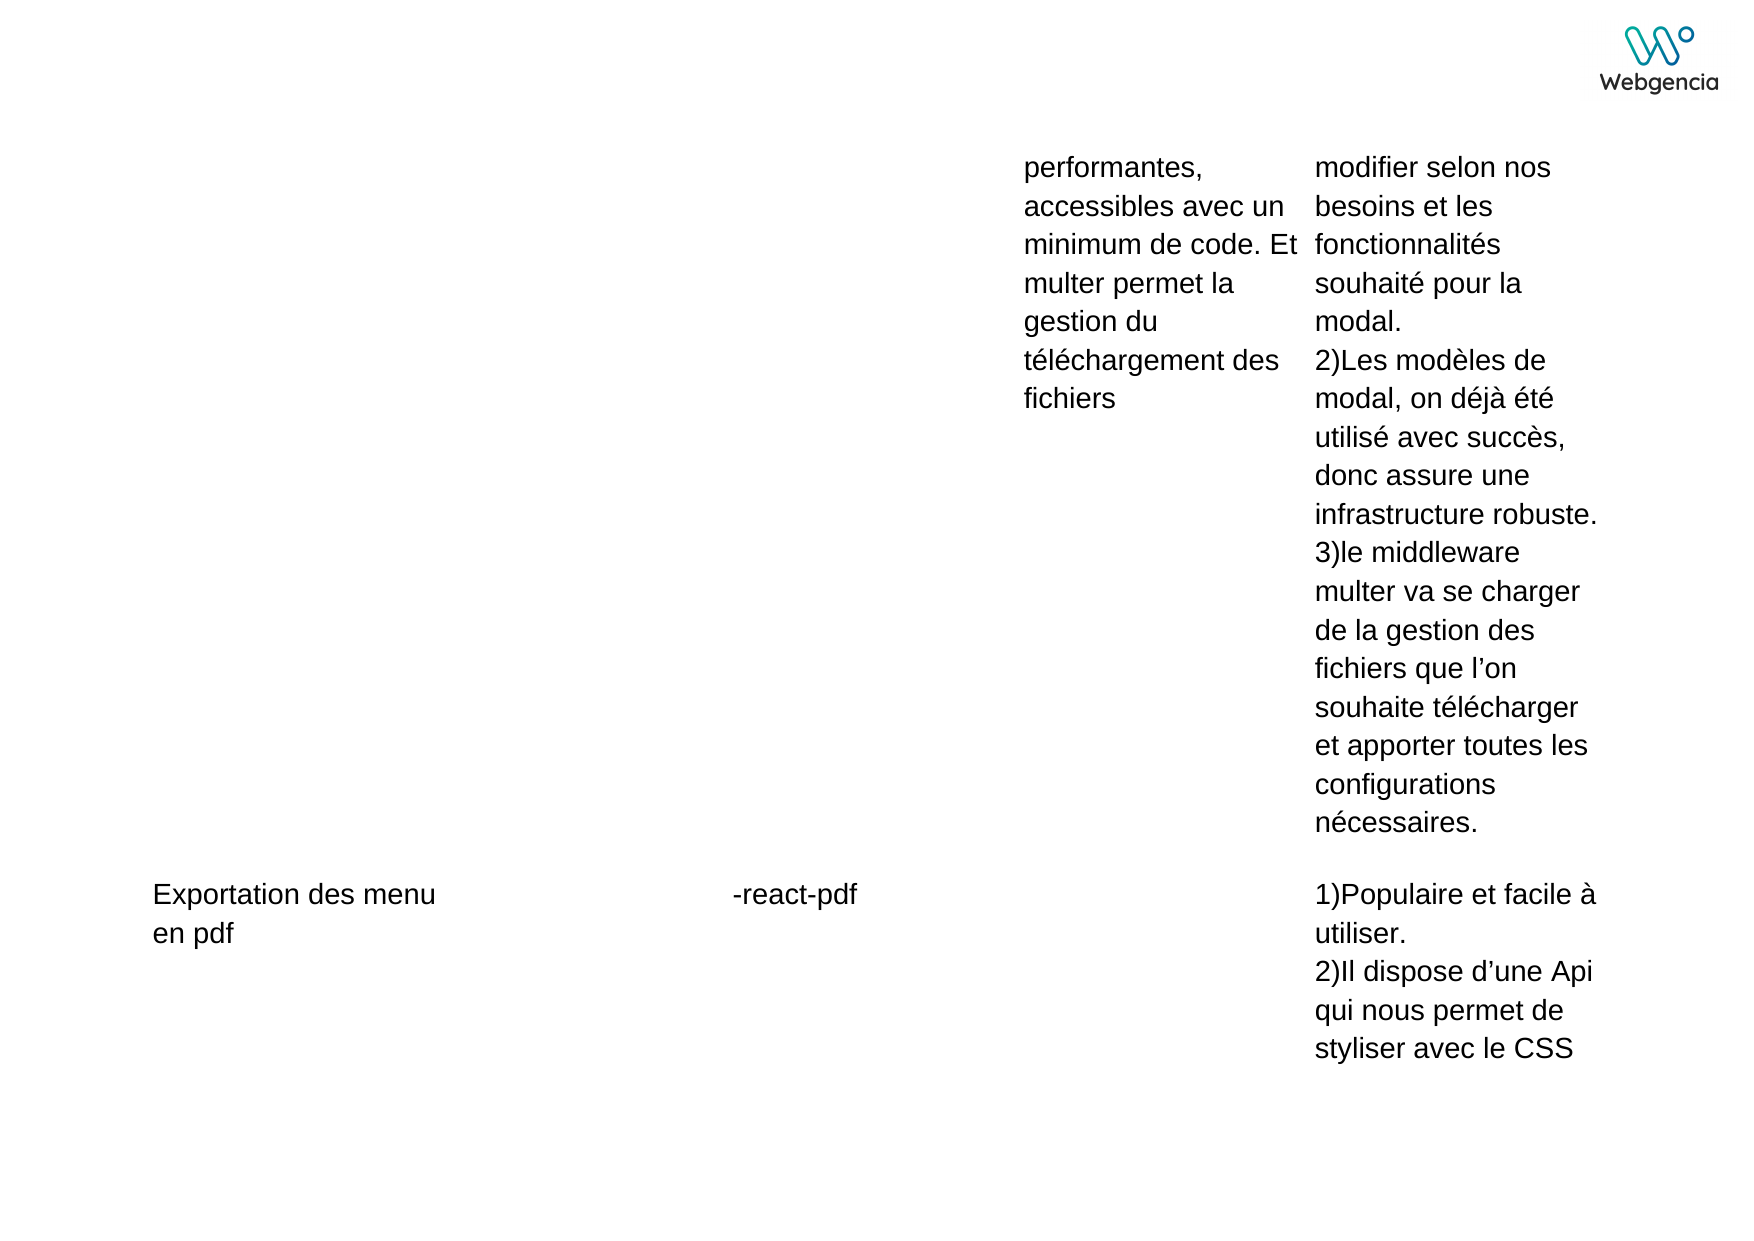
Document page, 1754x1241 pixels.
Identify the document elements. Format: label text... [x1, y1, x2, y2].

picture [1580, 20, 1739, 101]
table_cell [441, 877, 732, 1065]
table_cell Exportation des menu en pdf [153, 877, 441, 1065]
table_cell [1024, 877, 1314, 1065]
table_cell -react-pdf [733, 877, 1023, 1065]
table_cell modifier selon nos besoins et les fonctionnalités souhaité pour la modal. 2)Les modèles de modal, on déjà été utilisé avec succès, donc assure une infrastructure robuste. 3)le middleware multer va se charger de la gestion des fichiers que l’on souhaite télécharger et apporter toutes les configurations nécessaires. [1315, 150, 1604, 877]
table_cell performantes, accessibles avec un minimum de code. Et multer permet la gestion du téléchargement des fichiers [1024, 150, 1314, 877]
table_cell [153, 150, 441, 877]
table_cell [733, 150, 1023, 877]
table_cell 1)Populaire et facile à utiliser. 2)Il dispose d’une Api qui nous permet de styliser avec le CSS [1315, 877, 1604, 1065]
table_cell [441, 150, 732, 877]
